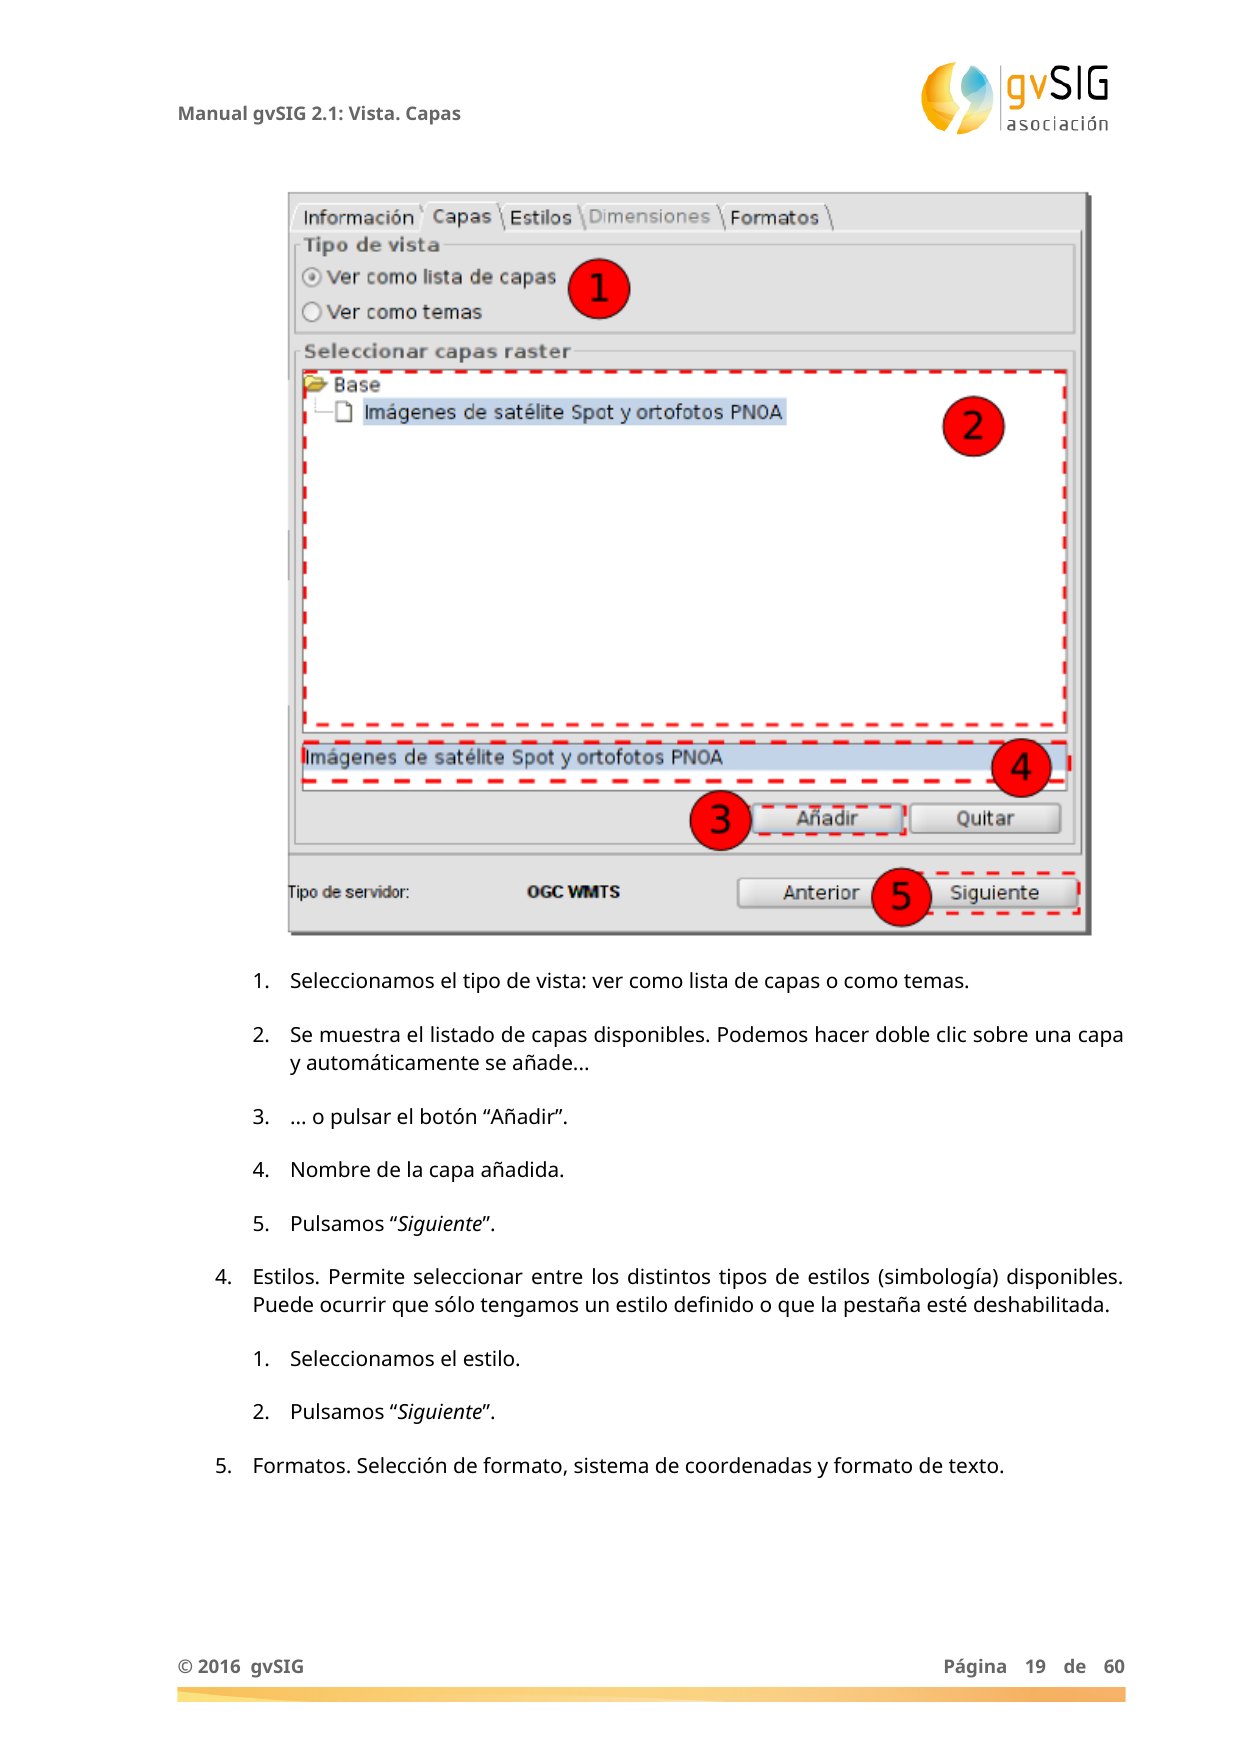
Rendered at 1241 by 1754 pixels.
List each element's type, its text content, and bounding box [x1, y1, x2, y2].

list Seleccionamos el estilo. [252, 1344, 1125, 1372]
list Estilos. Permite seleccionar entre los distintos tipos de estilos (simbología) disponibles. Puede ocurrir que sólo tengamos un estilo definido o que la pestaña esté deshabilitada. [215, 1262, 1125, 1319]
list Seleccionamos el tipo de vista: ver como lista de capas o como temas. [252, 966, 1125, 995]
list Nombre de la capa añadida. [252, 1155, 1125, 1184]
picture [177, 1687, 1126, 1702]
list Se muestra el listado de capas disponibles. Podemos hacer doble clic sobre una capa y automáticamente se añade... [252, 1020, 1125, 1077]
picture [902, 47, 1122, 148]
list Pulsamos “Siguiente”. [252, 1209, 1125, 1237]
picture [282, 183, 1095, 942]
list Pulsamos “Siguiente”. [252, 1397, 1125, 1426]
list Formatos. Selección de formato, sistema de coordenadas y formato de texto. [215, 1451, 1125, 1479]
list ... o pulsar el botón “Añadir”. [252, 1102, 1125, 1130]
